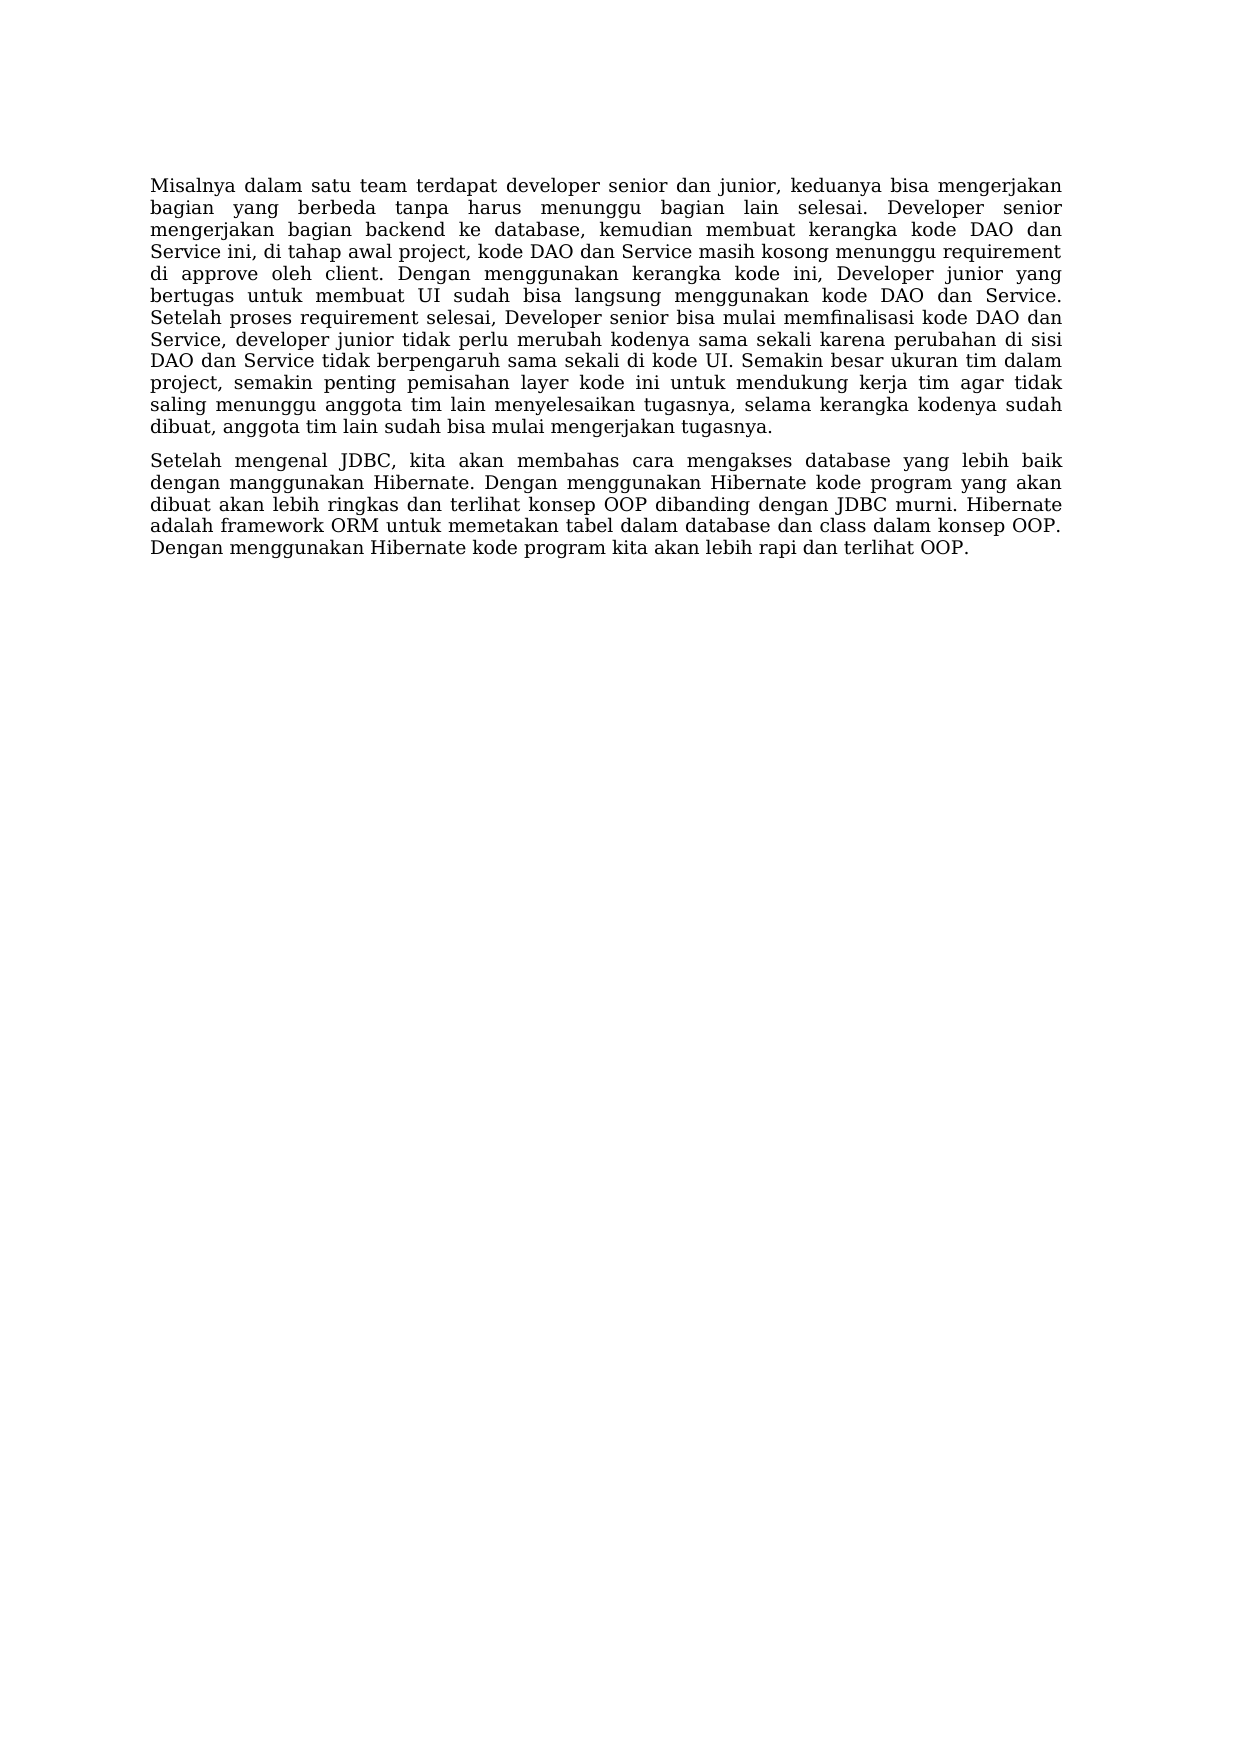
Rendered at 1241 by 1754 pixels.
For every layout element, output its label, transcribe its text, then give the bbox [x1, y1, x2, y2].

text Misalnya dalam satu team terdapat developer senior dan junior, keduanya bisa mengerjakan bagian yang berbeda tanpa harus menunggu bagian lain selesai. Developer senior mengerjakan bagian backend ke database, kemudian membuat kerangka kode DAO dan Service ini, di tahap awal project, kode DAO dan Service masih kosong menunggu requirement di approve oleh client. Dengan menggunakan kerangka kode ini, Developer junior yang bertugas untuk membuat UI sudah bisa langsung menggunakan kode DAO dan Service. Setelah proses requirement selesai, Developer senior bisa mulai memfinalisasi kode DAO dan Service, developer junior tidak perlu merubah kodenya sama sekali karena perubahan di sisi DAO dan Service tidak berpengaruh sama sekali di kode UI. Semakin besar ukuran tim dalam project, semakin penting pemisahan layer kode ini untuk mendukung kerja tim agar tidak saling menunggu anggota tim lain menyelesaikan tugasnya, selama kerangka kodenya sudah dibuat, anggota tim lain sudah bisa mulai mengerjakan tugasnya. [150, 176, 1063, 438]
text Setelah mengenal JDBC, kita akan membahas cara mengakses database yang lebih baik dengan manggunakan Hibernate. Dengan menggunakan Hibernate kode program yang akan dibuat akan lebih ringkas dan terlihat konsep OOP dibanding dengan JDBC murni. Hibernate adalah framework ORM untuk memetakan tabel dalam database dan class dalam konsep OOP. Dengan menggunakan Hibernate kode program kita akan lebih rapi dan terlihat OOP. [150, 450, 1063, 559]
